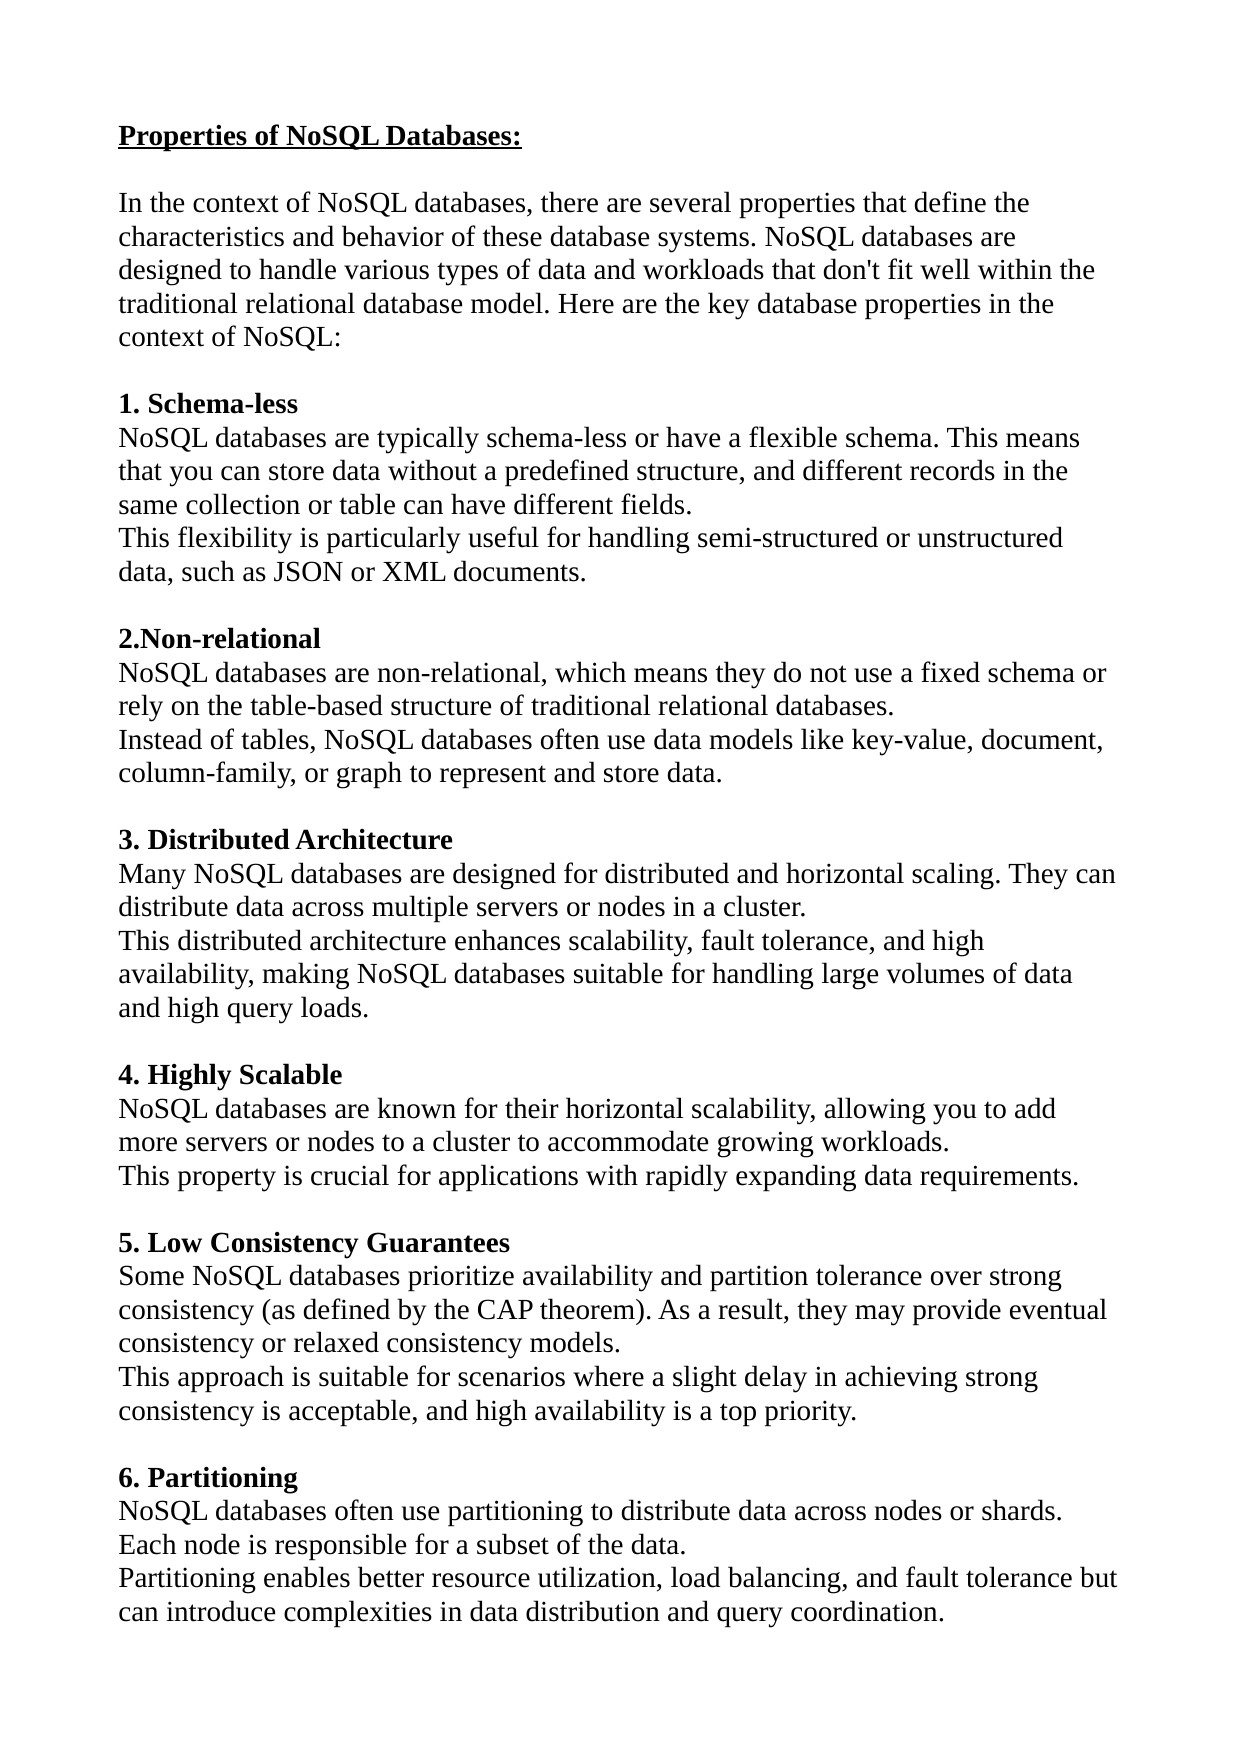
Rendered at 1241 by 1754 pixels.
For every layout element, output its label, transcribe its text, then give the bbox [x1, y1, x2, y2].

text 2.Non-relational [118, 621, 1122, 655]
text This approach is suitable for scenarios where a slight delay in achieving strong consistency is acceptable, and high availability is a top priority. [118, 1359, 1122, 1426]
text Properties of NoSQL Databases: [118, 118, 1122, 152]
text 6. Partitioning [118, 1460, 1122, 1493]
text NoSQL databases are non-relational, which means they do not use a fixed schema or rely on the table-based structure of traditional relational databases. [118, 655, 1122, 722]
text 1. Schema-less [118, 386, 1122, 420]
text Many NoSQL databases are designed for distributed and horizontal scaling. They can distribute data across multiple servers or nodes in a cluster. [118, 856, 1122, 923]
text In the context of NoSQL databases, there are several properties that define the characteristics and behavior of these database systems. NoSQL databases are designed to handle various types of data and workloads that don't fit well within the traditional relational database model. Here are the key database properties in the context of NoSQL: [118, 185, 1122, 353]
text Some NoSQL databases prioritize availability and partition tolerance over strong consistency (as defined by the CAP theorem). As a result, they may provide eventual consistency or relaxed consistency models. [118, 1258, 1122, 1359]
text This distributed architecture enhances scalability, fault tolerance, and high availability, making NoSQL databases suitable for handling large volumes of data and high query loads. [118, 923, 1122, 1024]
text Instead of tables, NoSQL databases often use data models like key-value, document, column-family, or graph to represent and store data. [118, 722, 1122, 789]
text NoSQL databases are known for their horizontal scalability, allowing you to add more servers or nodes to a cluster to accommodate growing workloads. [118, 1091, 1122, 1158]
text Partitioning enables better resource utilization, load balancing, and fault tolerance but can introduce complexities in data distribution and query coordination. [118, 1560, 1122, 1627]
text This property is crucial for applications with rapidly expanding data requirements. [118, 1158, 1122, 1191]
text This flexibility is particularly useful for handling semi-structured or unstructured data, such as JSON or XML documents. [118, 521, 1122, 588]
text 5. Low Consistency Guarantees [118, 1225, 1122, 1258]
text 3. Distributed Architecture [118, 822, 1122, 856]
text NoSQL databases often use partitioning to distribute data across nodes or shards. Each node is responsible for a subset of the data. [118, 1493, 1122, 1560]
text NoSQL databases are typically schema-less or have a flexible schema. This means that you can store data without a predefined structure, and different records in the same collection or table can have different fields. [118, 420, 1122, 521]
text 4. Highly Scalable [118, 1057, 1122, 1091]
